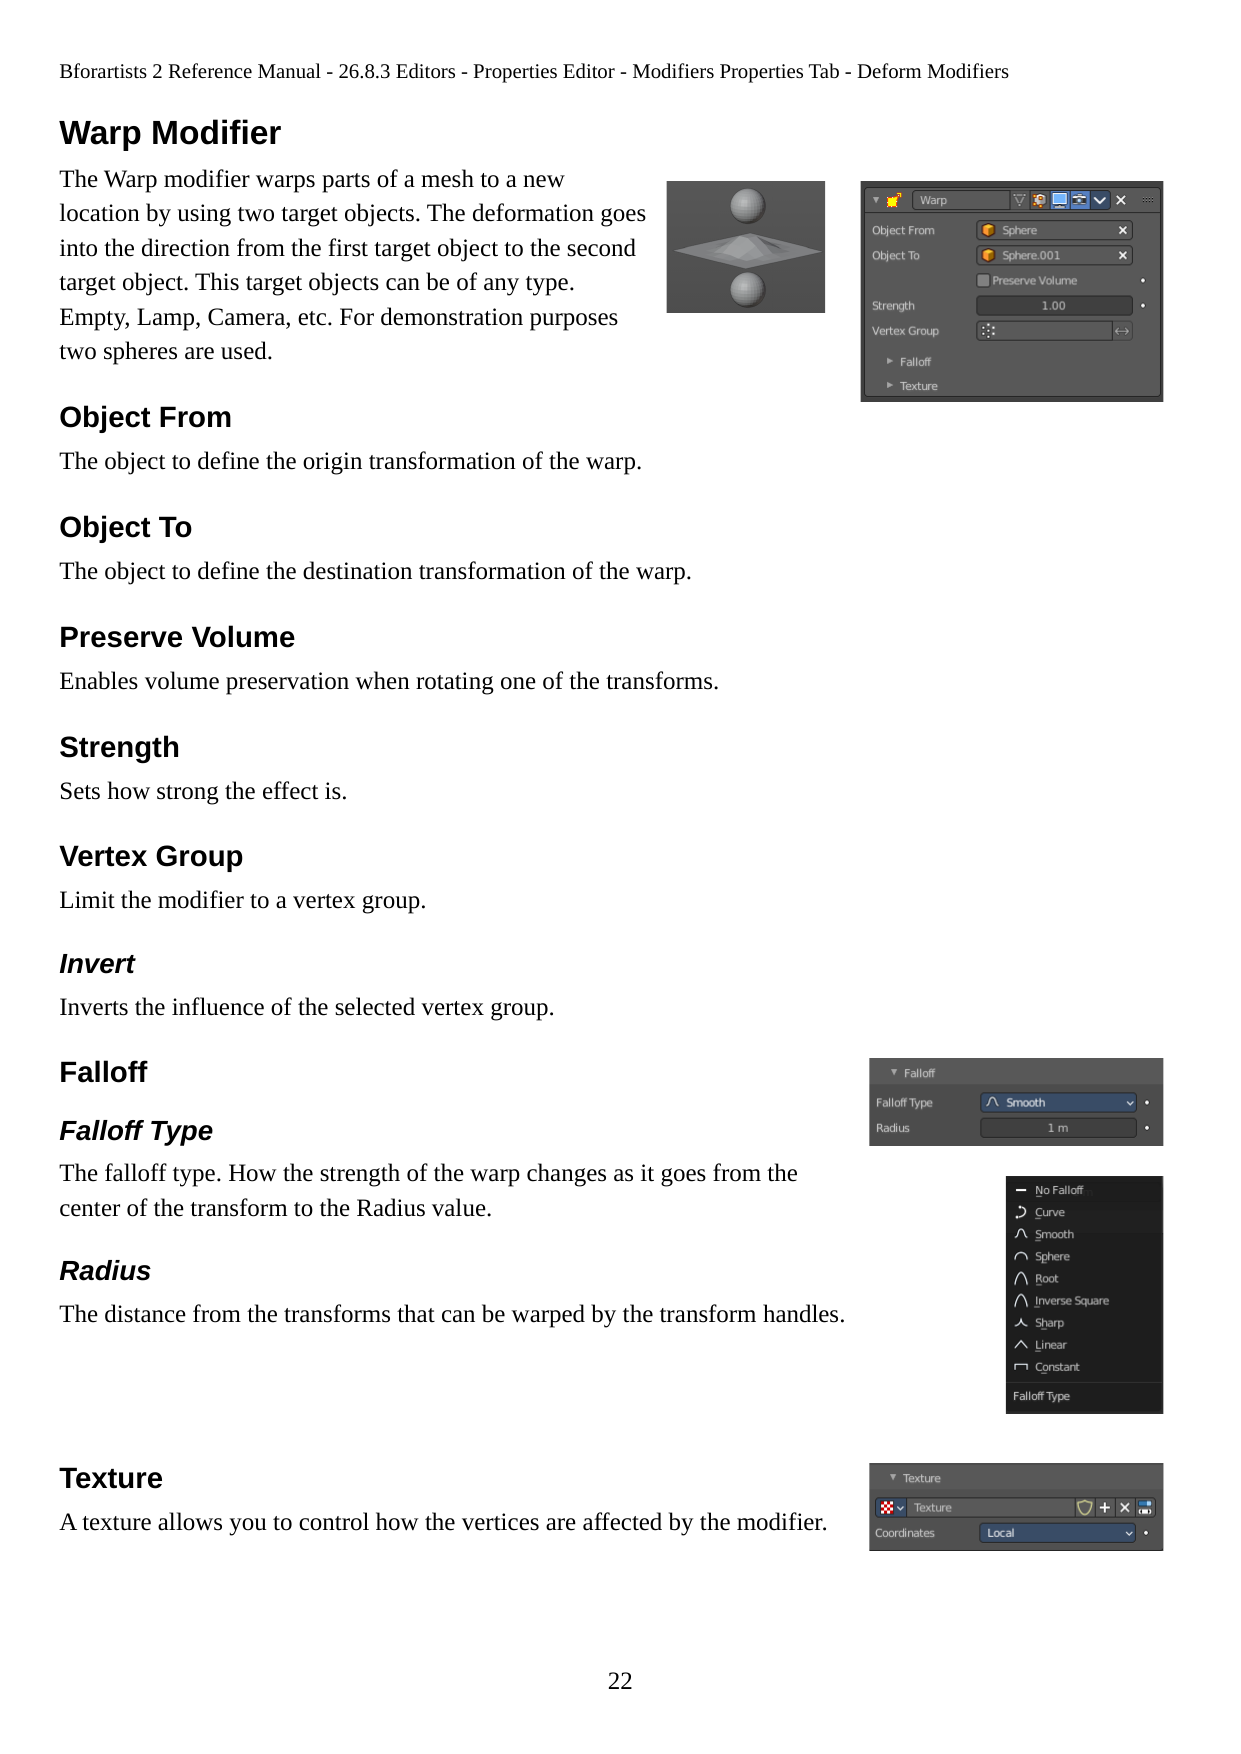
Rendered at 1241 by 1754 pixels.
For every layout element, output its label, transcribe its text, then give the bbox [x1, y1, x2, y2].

subtitle Texture [59, 1461, 1181, 1494]
text The Warp modifier warps parts of a mesh to a new location by using two target objects. The deformation goes into the direction from the first target object to the second target object. This target objects can be of any type. Empty, Lamp, Camera, etc. For demonstration purposes two spheres are used. [59, 164, 1181, 365]
subtitle Object To [59, 510, 1181, 543]
subtitle [1164, 1114, 1181, 1146]
text The object to define the origin transformation of the warp. [59, 446, 1181, 475]
text The distance from the transforms that can be warped by the transform handles. [59, 1299, 1005, 1327]
picture [1005, 1176, 1164, 1414]
text Inverts the influence of the selected vertex group. [59, 992, 1181, 1020]
subtitle Invert [59, 947, 1181, 979]
picture [666, 181, 826, 313]
subtitle Strength [59, 729, 1181, 763]
text The object to define the destination transformation of the warp. [59, 556, 1181, 585]
subtitle Falloff Type [59, 1114, 869, 1146]
subtitle Radius [59, 1254, 1005, 1286]
text The falloff type. How the strength of the warp changes as it goes from the center of the transform to the Radius value. [59, 1158, 1181, 1222]
text Sets how strong the effect is. [59, 776, 1181, 804]
picture [860, 181, 1164, 402]
text Enables volume preservation when rotating one of the transforms. [59, 666, 1181, 694]
text Limit the modifier to a vertex group. [59, 886, 1181, 914]
subtitle Object From [59, 400, 1181, 433]
picture [869, 1058, 1164, 1146]
picture [869, 1463, 1164, 1551]
subtitle Warp Modifier [59, 113, 1181, 151]
subtitle Vertex Group [59, 839, 1181, 873]
text A texture allows you to control how the vertices are affected by the modifier. [59, 1507, 869, 1536]
subtitle Falloff [59, 1055, 1181, 1089]
subtitle Preserve Volume [59, 619, 1181, 653]
subtitle [1164, 1254, 1181, 1286]
